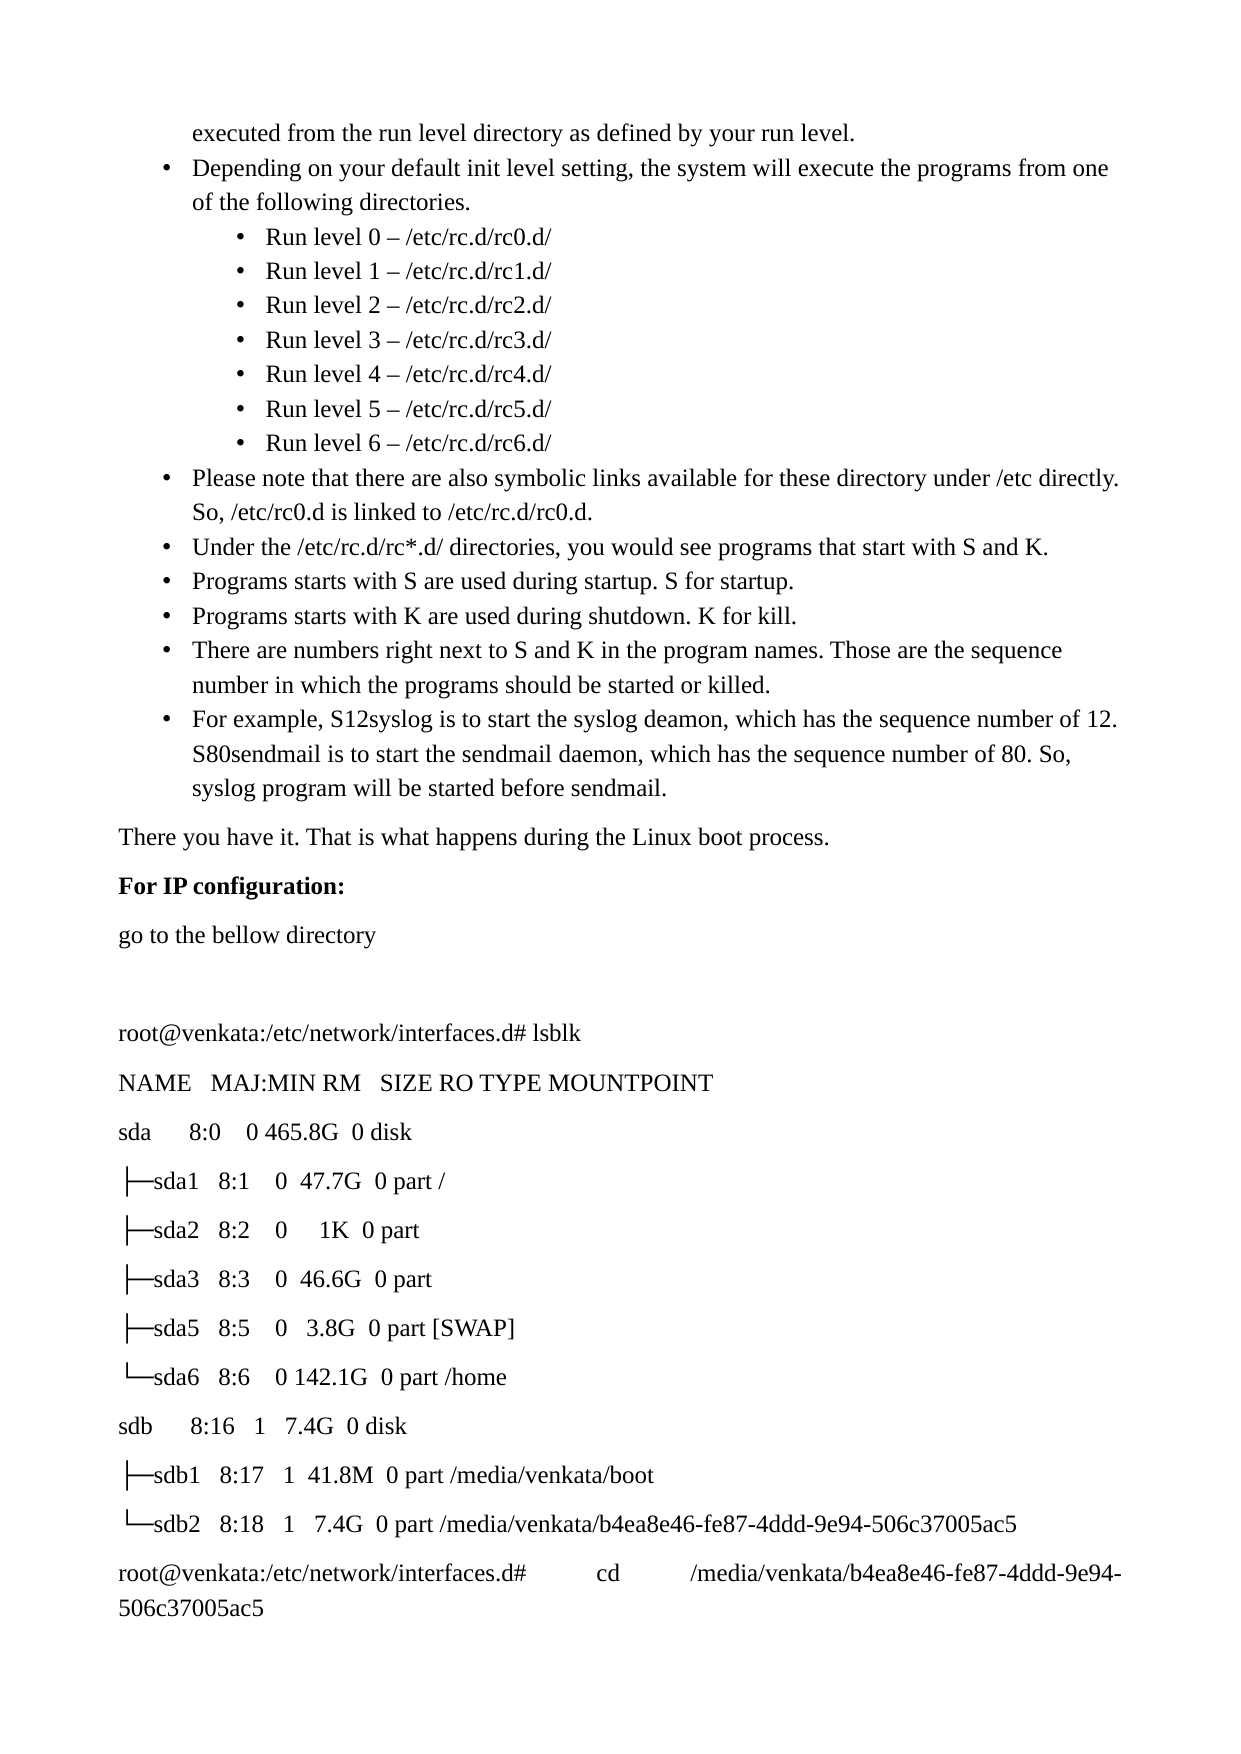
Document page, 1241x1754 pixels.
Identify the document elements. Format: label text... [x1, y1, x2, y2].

text sda 8:0 0 465.8G 0 disk [118, 1117, 1122, 1145]
text sdb 8:16 1 7.4G 0 disk [118, 1411, 1122, 1440]
text ├─sdb1 8:17 1 41.8M 0 part /media/venkata/boot [128, 1460, 1122, 1489]
list Depending on your default init level setting, the system will execute the programs from one of the following directories. [162, 153, 1122, 216]
list Run level 4 – /etc/rc.d/rc4.d/ [236, 359, 1122, 388]
text ├─sda3 8:3 0 46.6G 0 part [128, 1264, 1122, 1293]
text ├─sda1 8:1 0 47.7G 0 part / [128, 1166, 1122, 1194]
list Run level 5 – /etc/rc.d/rc5.d/ [236, 394, 1122, 423]
list Please note that there are also symbolic links available for these directory under /etc directly. So, /etc/rc0.d is linked to /etc/rc.d/rc0.d. [162, 463, 1122, 526]
list Programs starts with K are used during shutdown. K for kill. [162, 601, 1122, 629]
list Programs starts with S are used during startup. S for startup. [162, 566, 1122, 595]
list Run level 0 – /etc/rc.d/rc0.d/ [236, 222, 1122, 250]
text For IP configuration: [118, 871, 1122, 900]
text └─sdb2 8:18 1 7.4G 0 part /media/venkata/b4ea8e46-fe87-4ddd-9e94-506c37005ac5 [118, 1509, 1122, 1538]
text ├─sda5 8:5 0 3.8G 0 part [SWAP] [128, 1313, 1122, 1342]
list executed from the run level directory as defined by your run level. [162, 118, 1122, 147]
text go to the bellow directory [118, 920, 1122, 949]
list There are numbers right next to S and K in the program names. Those are the sequence number in which the programs should be started or killed. [162, 635, 1122, 698]
text └─sda6 8:6 0 142.1G 0 part /home [118, 1362, 1122, 1391]
list Run level 2 – /etc/rc.d/rc2.d/ [236, 291, 1122, 319]
text root@venkata:/etc/network/interfaces.d# lsblk [118, 1018, 1122, 1047]
text There you have it. That is what happens during the Linux boot process. [118, 822, 1122, 851]
text root@venkata:/etc/network/interfaces.d# cd /media/venkata/b4ea8e46-fe87-4ddd-9e94-506c37005ac5 [118, 1558, 1122, 1621]
text ├─sda2 8:2 0 1K 0 part [128, 1215, 1122, 1243]
list Run level 1 – /etc/rc.d/rc1.d/ [236, 256, 1122, 285]
list Run level 3 – /etc/rc.d/rc3.d/ [236, 325, 1122, 354]
list Under the /etc/rc.d/rc*.d/ directories, you would see programs that start with S and K. [162, 532, 1122, 561]
list For example, S12syslog is to start the syslog deamon, which has the sequence number of 12. S80sendmail is to start the sendmail daemon, which has the sequence number of 80. So, syslog program will be started before sendmail. [162, 704, 1122, 802]
list Run level 6 – /etc/rc.d/rc6.d/ [236, 428, 1122, 457]
text NAME MAJ:MIN RM SIZE RO TYPE MOUNTPOINT [118, 1068, 1122, 1096]
